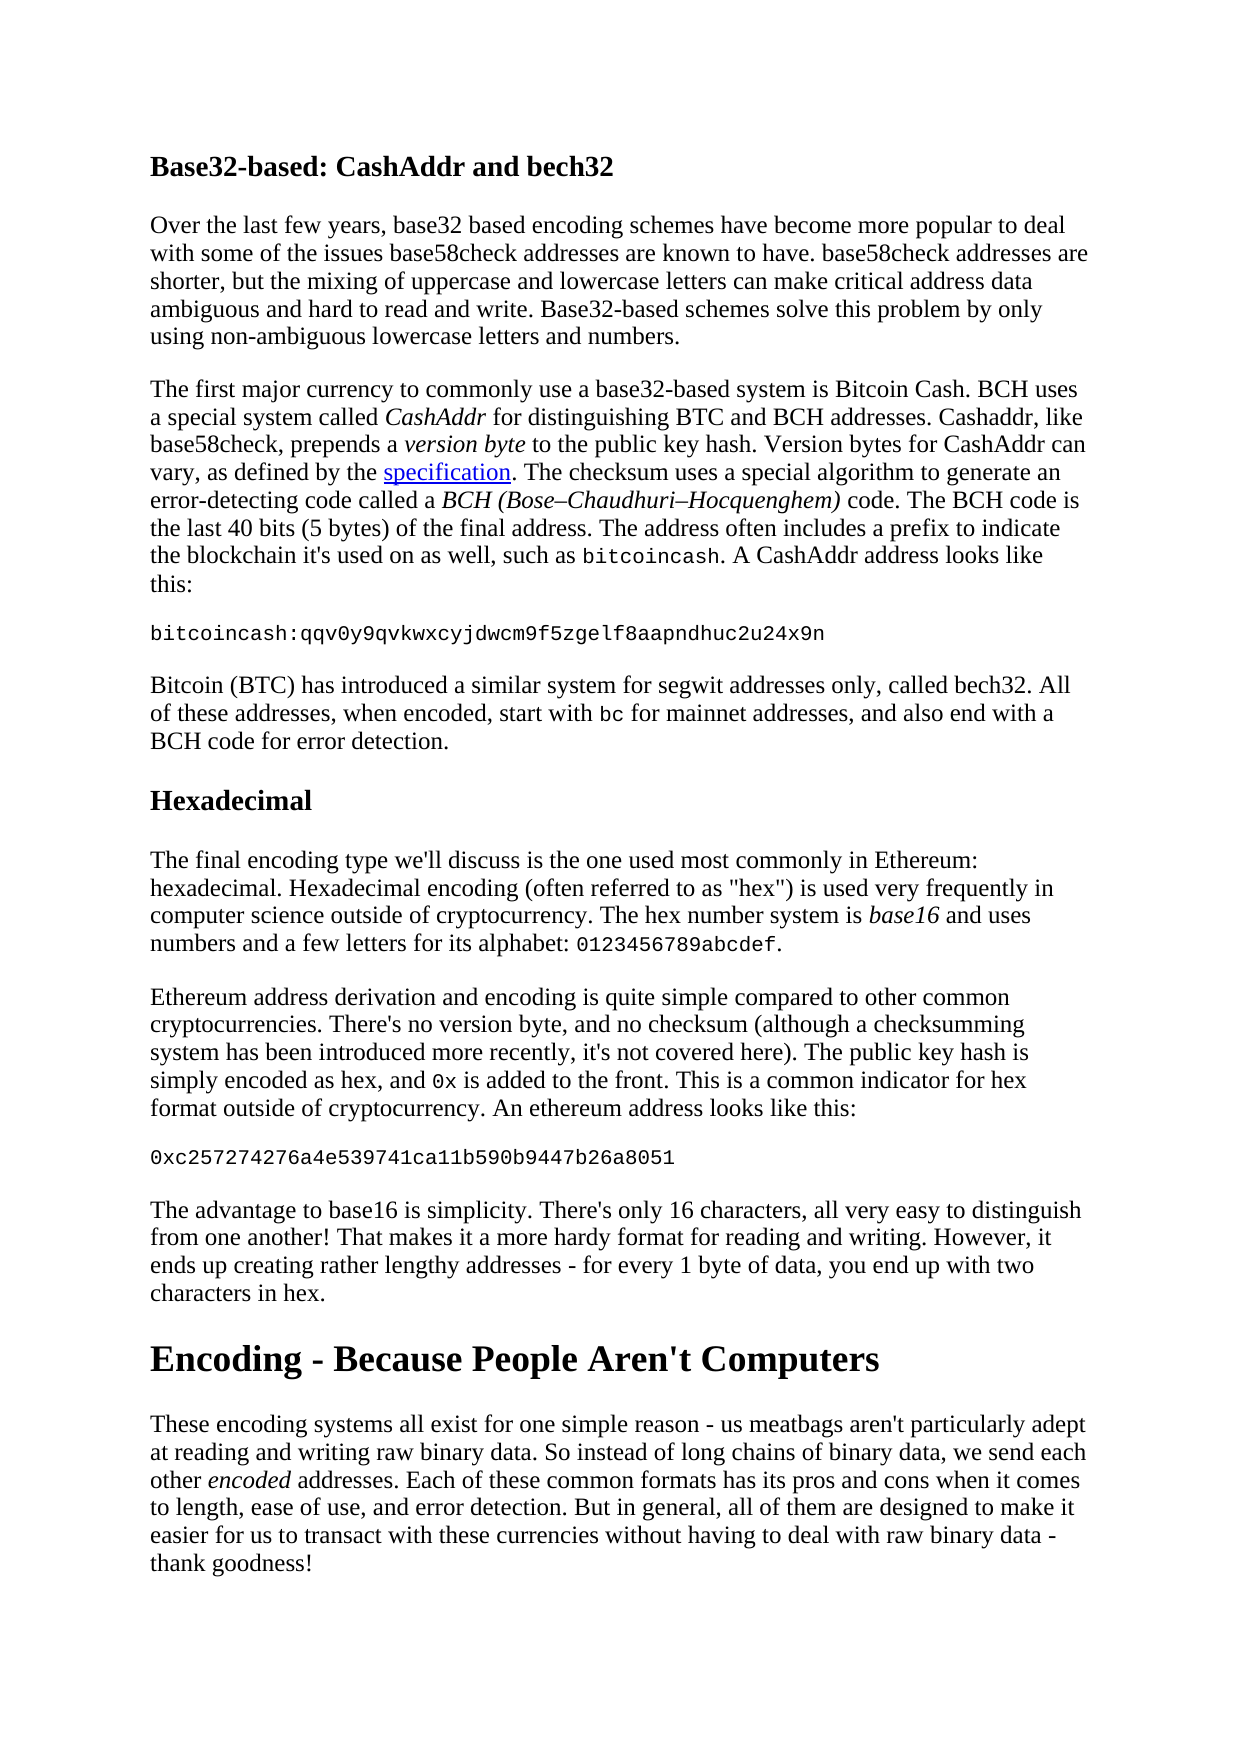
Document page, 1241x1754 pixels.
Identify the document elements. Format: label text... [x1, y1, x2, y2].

text Ethereum address derivation and encoding is quite simple compared to other common cryptocurrencies. There's no version byte, and no checksum (although a checksumming system has been introduced more recently, it's not covered here). The public key hash is simply encoded as hex, and 0x is added to the front. This is a common indicator for hex format outside of cryptocurrency. An ethereum address looks like this: [150, 983, 1090, 1122]
text 0xc257274276a4e539741ca11b590b9447b26a8051 [150, 1147, 1090, 1171]
text The first major currency to commonly use a base32-based system is Bitcoin Cash. BCH uses a special system called CashAddr for distinguishing BTC and BCH addresses. Cashaddr, like base58check, prepends a version byte to the public key hash. Version bytes for CashAddr can vary, as defined by the specification. The checksum uses a special algorithm to generate an error-detecting code called a BCH (Bose–Chaudhuri–Hocquenghem) code. The BCH code is the last 40 bits (5 bytes) of the final address. The address often includes a prefix to indicate the blockchain it's used on as well, such as bitcoincash. A CashAddr address looks like this: [150, 375, 1090, 598]
text Bitcoin (BTC) has introduced a similar system for segwit addresses only, called bech32. All of these addresses, when encoded, start with bc for mainnet addresses, and also end with a BCH code for error detection. [150, 671, 1090, 755]
text bitcoincash:qqv0y9qvkwxcyjdwcm9f5zgelf8aapndhuc2u24x9n [150, 623, 1090, 646]
text The advantage to base16 is simplicity. There's only 16 characters, all very easy to distinguish from one another! That makes it a more hardy format for reading and writing. However, it ends up creating rather lengthy addresses - for every 1 byte of data, you end up with two characters in hex. [150, 1196, 1090, 1307]
text The final encoding type we'll discuss is the one used most commonly in Ethereum: hexadecimal. Hexadecimal encoding (often referred to as "hex") is used very frequently in computer science outside of cryptocurrency. The hex number system is base16 and uses numbers and a few letters for its alphabet: 0123456789abcdef. [150, 846, 1090, 958]
text These encoding systems all exist for one simple reason - us meatbags aren't particularly adept at reading and writing raw binary data. So instead of long chains of binary data, we send each other encoded addresses. Each of these common formats has its pros and cons when it comes to length, ease of use, and error detection. But in general, all of them are designed to make it easier for us to transact with these currencies without having to deal with raw binary data - thank goodness! [150, 1410, 1090, 1577]
subtitle Hexadecimal [150, 784, 1090, 817]
text Over the last few years, base32 based encoding schemes have become more popular to deal with some of the issues base58check addresses are known to have. base58check addresses are shorter, but the mixing of uppercase and lowercase letters can make critical address data ambiguous and hard to read and write. Base32-based schemes solve this problem by only using non-ambiguous lowercase letters and numbers. [150, 212, 1090, 350]
subtitle Base32-based: CashAddr and bech32 [150, 150, 1090, 182]
subtitle Encoding - Because People Aren't Computers [150, 1338, 1090, 1379]
